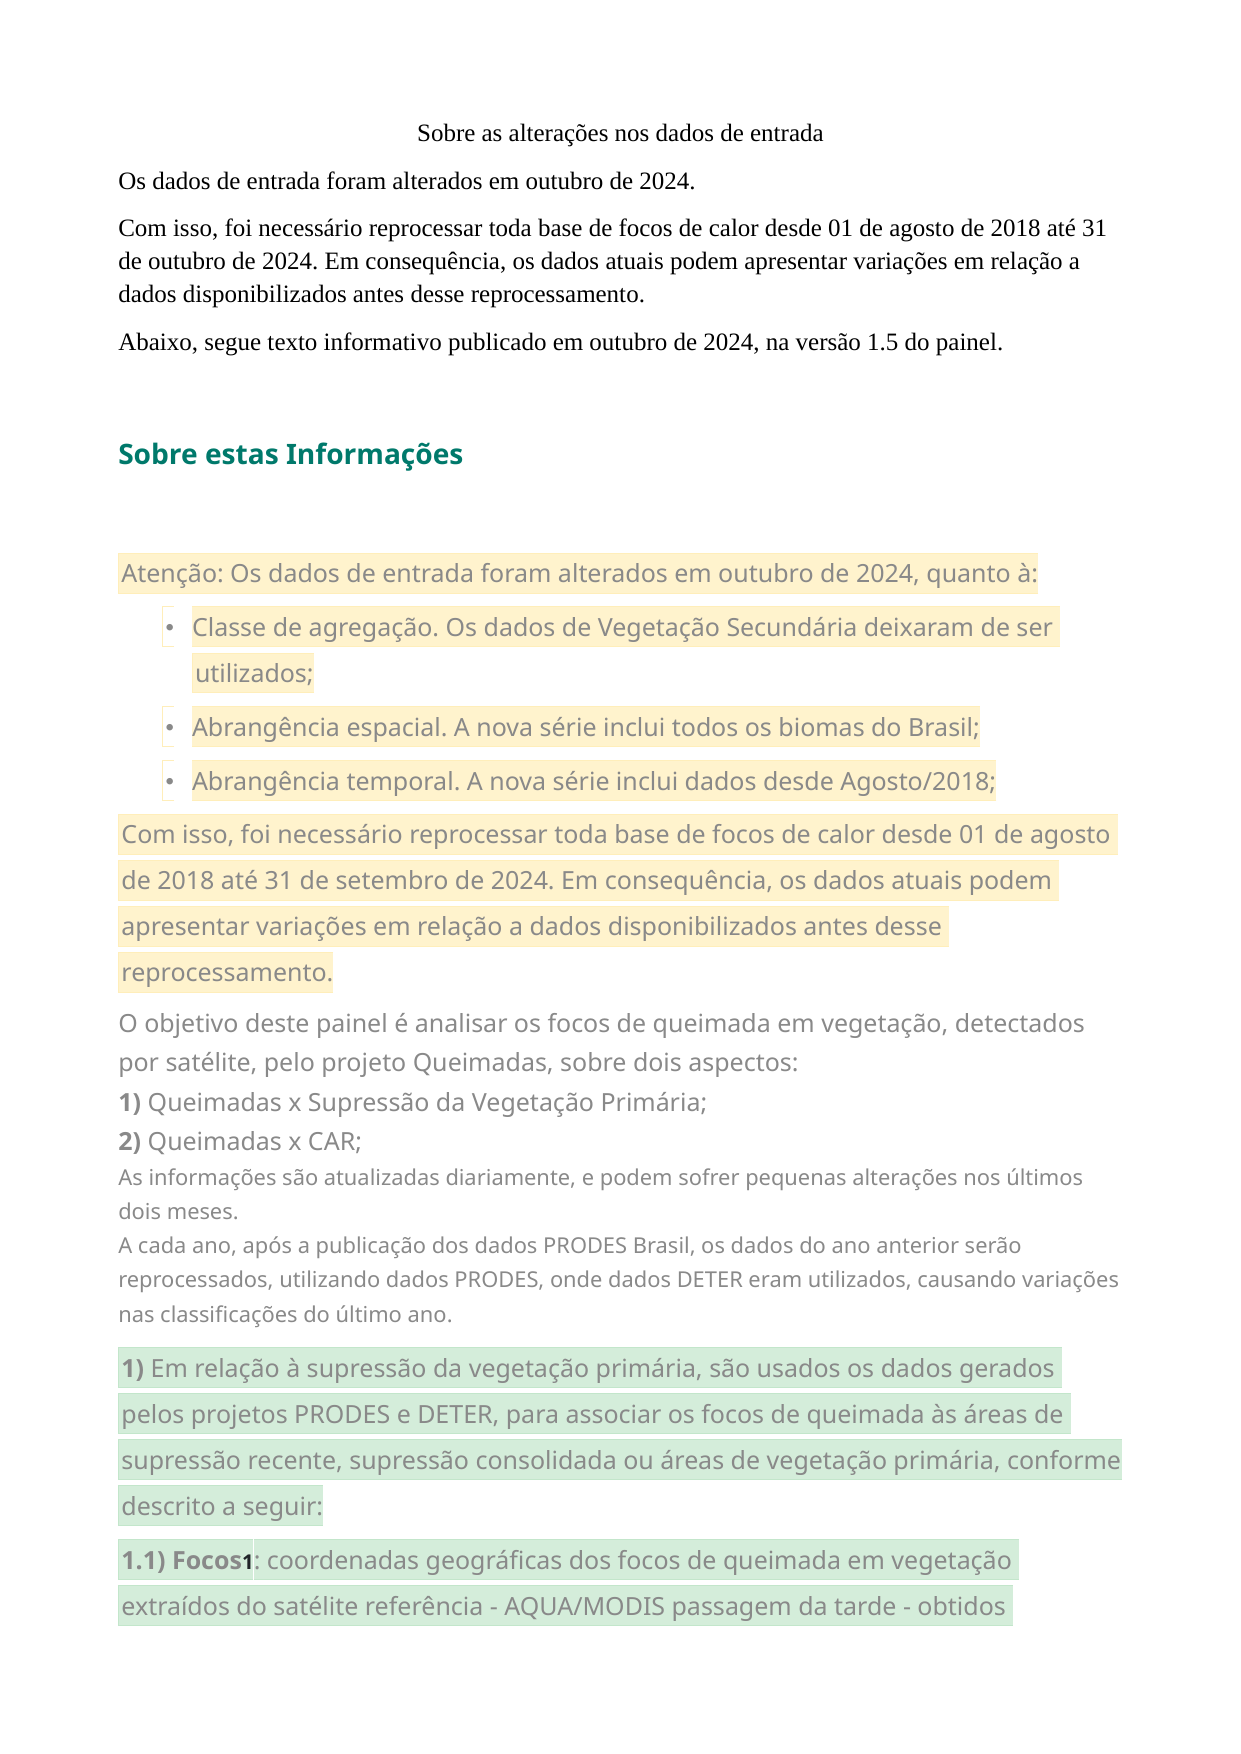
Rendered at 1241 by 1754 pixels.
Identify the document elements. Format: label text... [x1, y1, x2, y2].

text descrito a seguir: [118, 1480, 1122, 1526]
subtitle Sobre estas Informações [118, 435, 1122, 473]
text supressão recente, supressão consolidada ou áreas de vegetação primária, conforme [119, 1440, 1122, 1479]
text Os dados de entrada foram alterados em outubro de 2024. [118, 166, 1122, 194]
text Abaixo, segue texto informativo publicado em outubro de 2024, na versão 1.5 do painel. [118, 327, 1122, 356]
text 1.1) Focos1: coordenadas geográficas dos focos de queimada em vegetação extraídos do satélite referência - AQUA/MODIS passagem da tarde - obtidos [118, 1539, 1122, 1625]
list Abrangência espacial. A nova série inclui todos os biomas do Brasil; [163, 706, 1122, 746]
text Sobre as alterações nos dados de entrada [118, 118, 1122, 147]
text O objetivo deste painel é analisar os focos de queimada em vegetação, detectados por satélite, pelo projeto Queimadas, sobre dois aspectos: 1) Queimadas x Supressão da Vegetação Primária; 2) Queimadas x CAR; As informações são atualizadas diariamente, e podem sofrer pequenas alterações nos últimos dois meses. A cada ano, após a publicação dos dados PRODES Brasil, os dados do ano anterior serão reprocessados, utilizando dados PRODES, onde dados DETER eram utilizados, causando variações nas classificações do último ano. [118, 1006, 1122, 1328]
list Abrangência temporal. A nova série inclui dados desde Agosto/2018; [163, 760, 1122, 800]
text Atenção: Os dados de entrada foram alterados em outubro de 2024, quanto à: [118, 552, 1122, 593]
text Com isso, foi necessário reprocessar toda base de focos de calor desde 01 de agosto de 2018 até 31 de setembro de 2024. Em consequência, os dados atuais podem apresentar variações em relação a dados disponibilizados antes desse reprocessamento. [118, 814, 1122, 992]
list Classe de agregação. Os dados de Vegetação Secundária deixaram de ser utilizados; [162, 606, 1122, 692]
text 1) Em relação à supressão da vegetação primária, são usados os dados gerados pelos projetos PRODES e DETER, para associar os focos de queimada às áreas de [118, 1347, 1122, 1439]
text Com isso, foi necessário reprocessar toda base de focos de calor desde 01 de agosto de 2018 até 31 de outubro de 2024. Em consequência, os dados atuais podem apresentar variações em relação a dados disponibilizados antes desse reprocessamento. [118, 213, 1122, 308]
